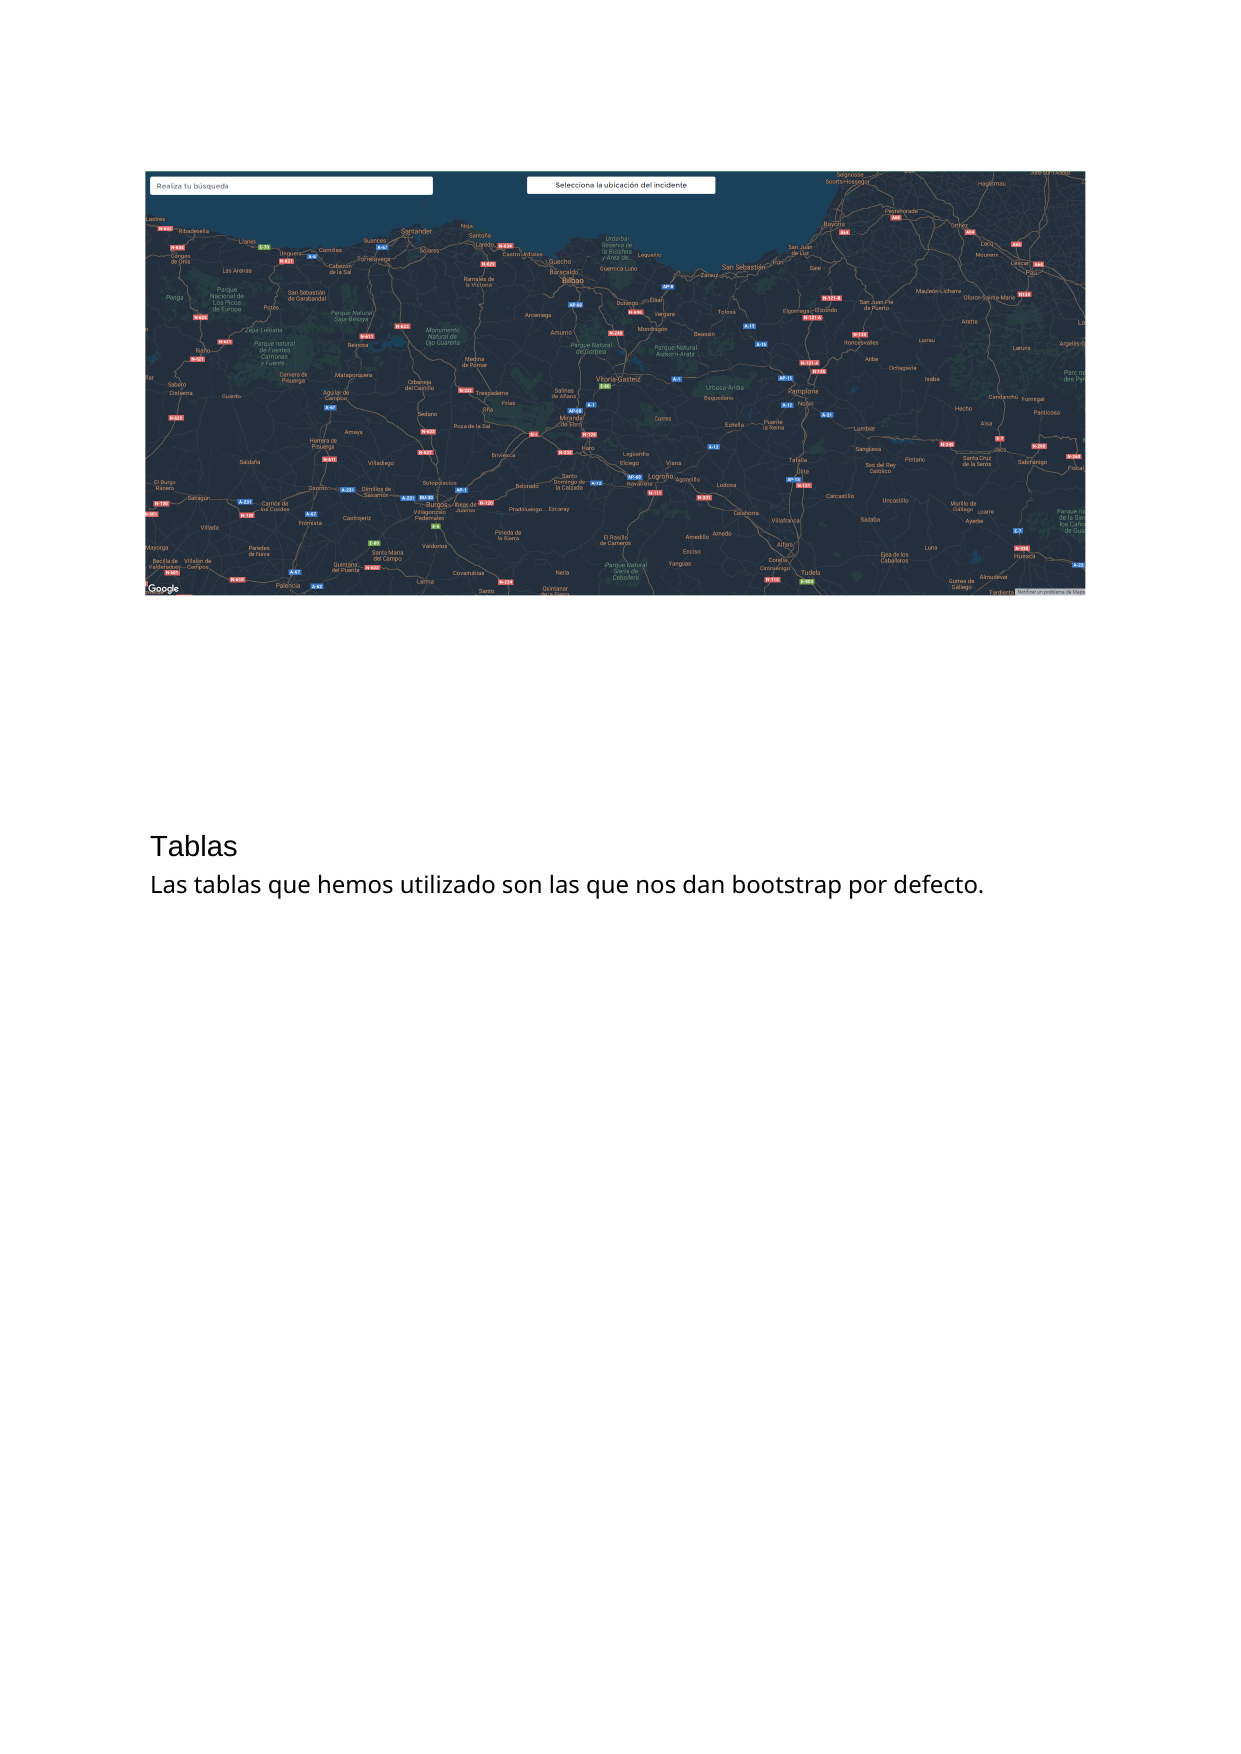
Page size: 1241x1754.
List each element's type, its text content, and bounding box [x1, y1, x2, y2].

text Las tablas que hemos utilizado son las que nos dan bootstrap por defecto. [150, 868, 1090, 900]
picture [145, 171, 1086, 596]
text Tablas [150, 829, 1090, 863]
